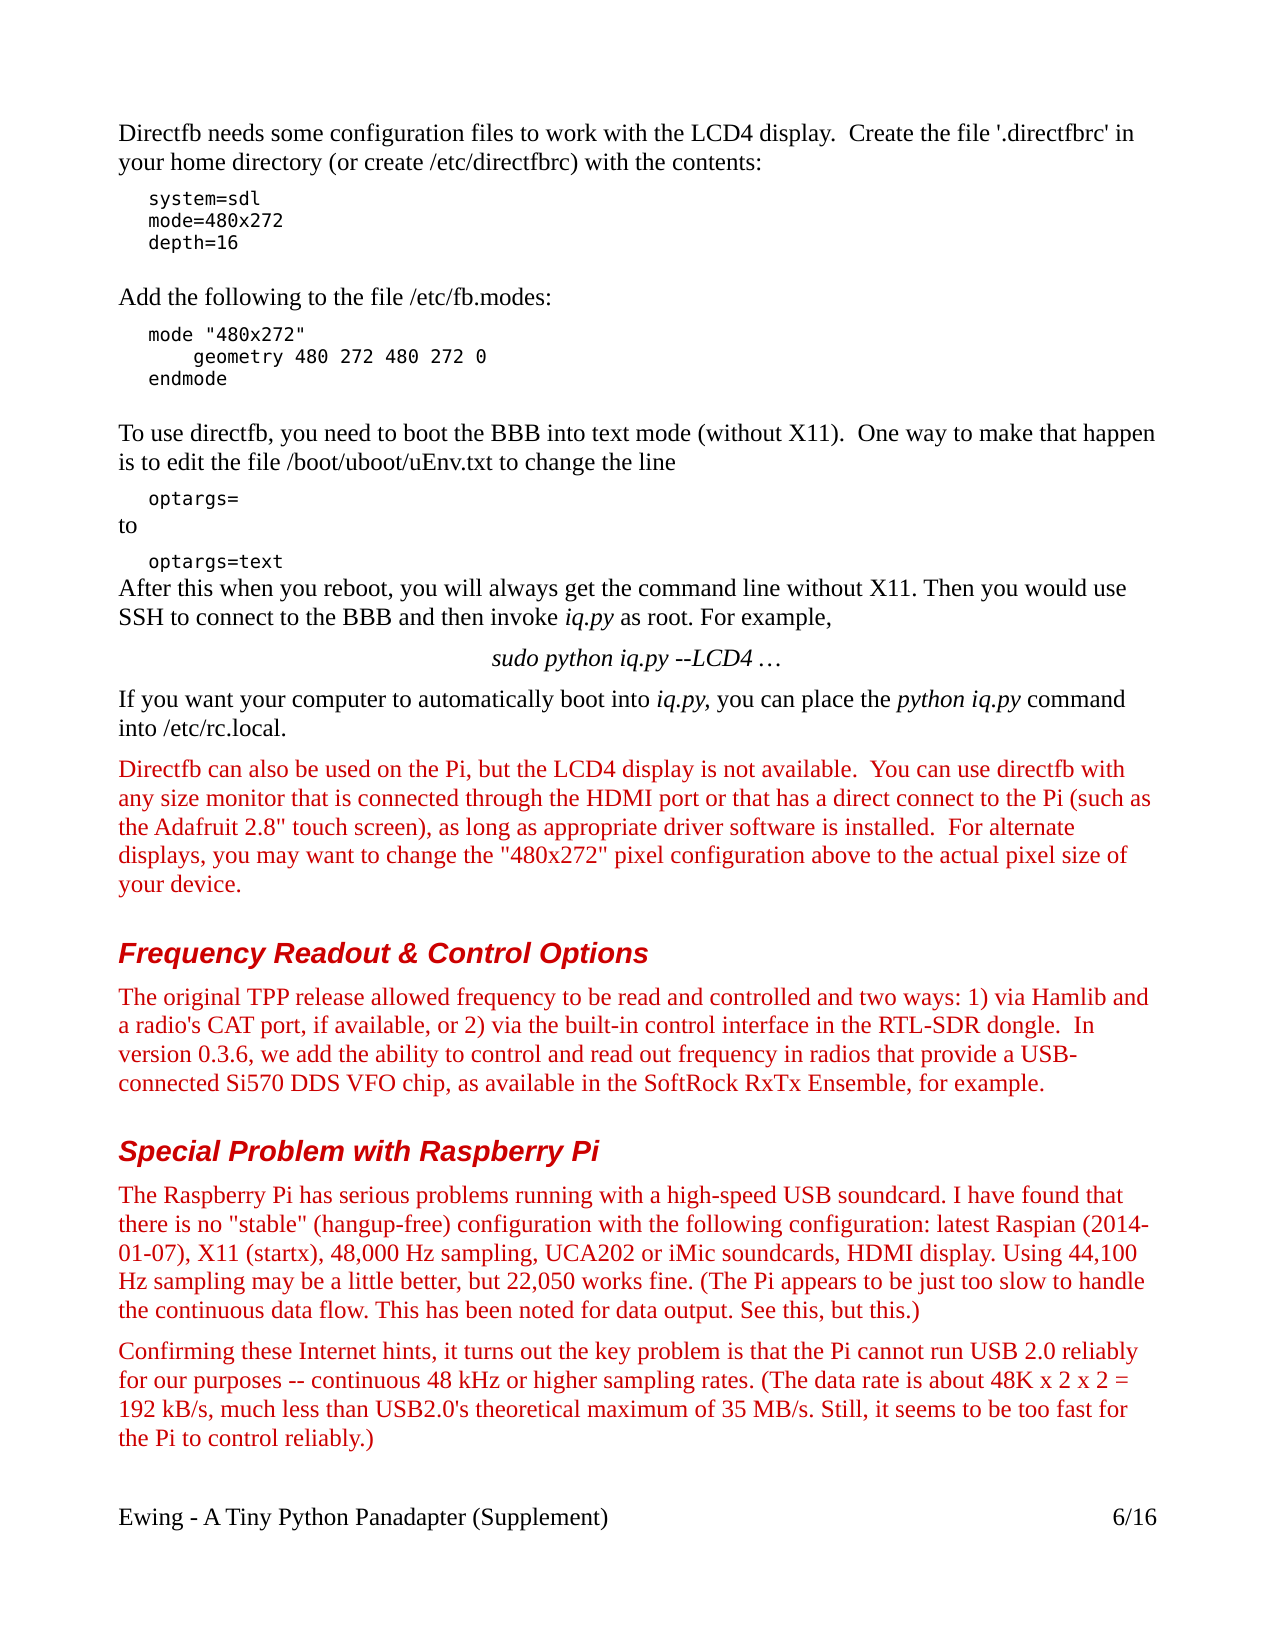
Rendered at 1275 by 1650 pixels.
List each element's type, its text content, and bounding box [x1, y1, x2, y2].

text The Raspberry Pi has serious problems running with a high-speed USB soundcard. I have found that there is no "stable" (hangup-free) configuration with the following configuration: latest Raspian (2014-01-07), X11 (startx), 48,000 Hz sampling, UCA202 or iMic soundcards, HDMI display. Using 44,100 Hz sampling may be a little better, but 22,050 works fine. (The Pi appears to be just too slow to handle the continuous data flow. This has been noted for data output. See this, but this.) [118, 1180, 1157, 1324]
text mode=480x272 [148, 210, 1157, 232]
text Add the following to the file /etc/fb.modes: [118, 254, 1157, 311]
subtitle Special Problem with Raspberry Pi [118, 1134, 1157, 1168]
text To use directfb, you need to boot the BBB into text mode (without X11). One way to make that happen is to edit the file /boot/uboot/uEnv.txt to change the line [118, 389, 1157, 476]
text Confirming these Internet hints, it turns out the key problem is that the Pi cannot run USB 2.0 reliably for our purposes -- continuous 48 kHz or higher sampling rates. (The data rate is about 48K x 2 x 2 = 192 kB/s, much less than USB2.0's theoretical maximum of 35 MB/s. Still, it seems to be too fast for the Pi to control reliably.) [118, 1336, 1157, 1451]
text system=sdl [148, 188, 1157, 210]
text depth=16 [148, 232, 1157, 254]
text mode "480x272" [148, 324, 1157, 346]
subtitle Frequency Readout & Control Options [118, 936, 1157, 969]
text to [118, 510, 1157, 539]
text Directfb needs some configuration files to work with the LCD4 display. Create the file '.directfbrc' in your home directory (or create /etc/directfbrc) with the contents: [118, 118, 1157, 176]
text After this when you reboot, you will always get the command line without X11. Then you would use SSH to connect to the BBB and then invoke iq.py as root. For example, [118, 573, 1157, 631]
text The original TPP release allowed frequency to be read and controlled and two ways: 1) via Hamlib and a radio's CAT port, if available, or 2) via the built-in control interface in the RTL-SDR dongle. In version 0.3.6, we add the ability to control and read out frequency in radios that provide a USB-connected Si570 DDS VFO chip, as available in the SoftRock RxTx Ensemble, for example. [118, 982, 1157, 1097]
text geometry 480 272 480 272 0 [148, 346, 1157, 367]
text endmode [148, 367, 1157, 389]
text If you want your computer to automatically boot into iq.py, you can place the python iq.py command into /etc/rc.local. [118, 684, 1157, 742]
text optargs=text [148, 551, 1157, 573]
text optargs= [148, 488, 1157, 510]
text Directfb can also be used on the Pi, but the LCD4 display is not available. You can use directfb with any size monitor that is connected through the HDMI port or that has a direct connect to the Pi (such as the Adafruit 2.8" touch screen), as long as appropriate driver software is installed. For alternate displays, you may want to change the "480x272" pixel configuration above to the actual pixel size of your device. [118, 754, 1157, 898]
text sudo python iq.py --LCD4 … [118, 643, 1157, 672]
